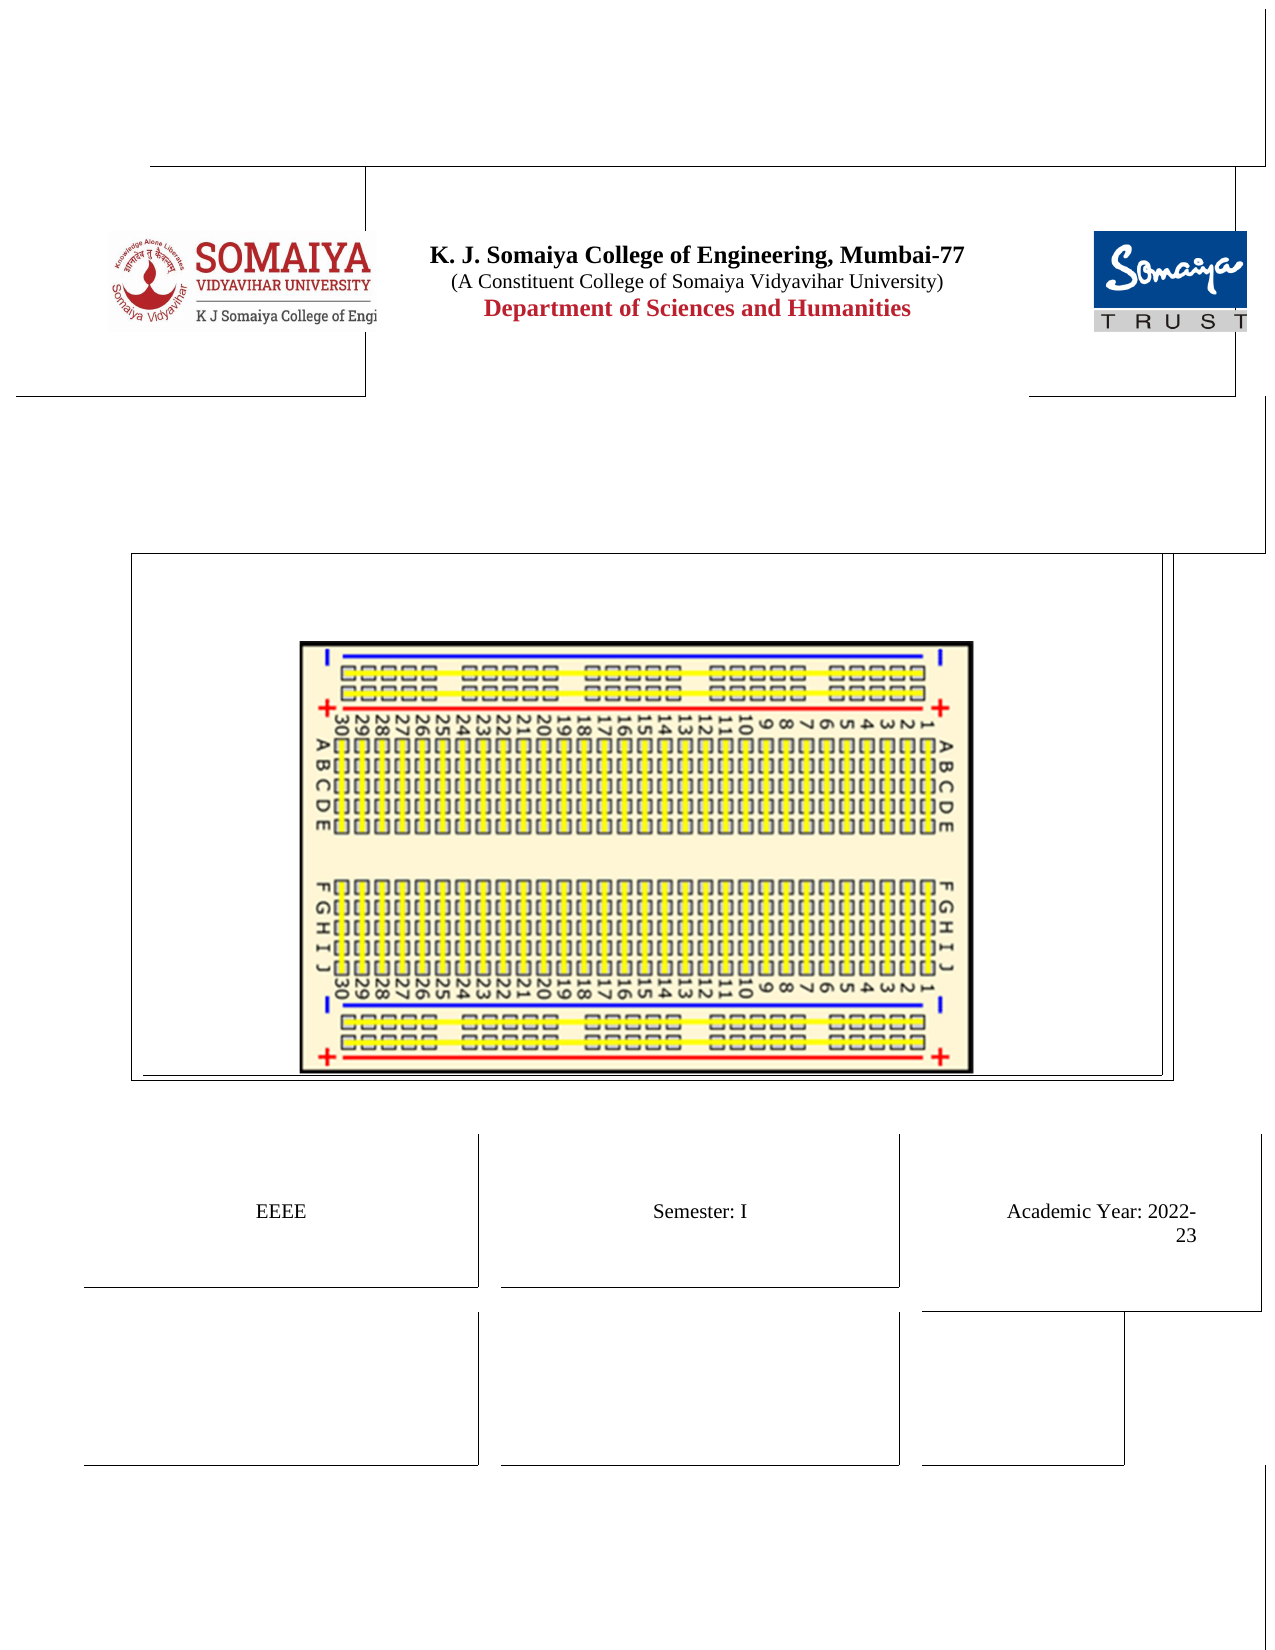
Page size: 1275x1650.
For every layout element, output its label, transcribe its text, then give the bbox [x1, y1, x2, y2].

table_cell A breadboard is a rectangular plastic board with a bunch of tiny holes in it. These holes let you easily insert electronic components to assemble an electronic circuit, like this one with a battery, switch, resistor, and an LED (light-emitting diode). The connections are not permanent, so it is easy to remove a component if you make a mistake, or just start over and do a new project. Remember that the inside of the breadboard is made up of sets of five metal clips. This means that each set of five holes forming a half-row (columns A–E or columns F–J) is electrically connected. For example, that means hole A1 is electrically connected to holes B1, C1, D1, and E1. It is not connected to hole A2, because that hole is in a different row, with a separate set of metal clips. It is also not connected to holes F1, G1, H1, I1, or J1. Fig. Bread board Resistors: Those components and devices, which are specially designed to have a certain amount of resistance and used to oppose or limit the electric current, is called resistors. Each resistor has two main characteristics. Its resistance value in ohms and 2) its power dissipating capacity in watts Resistors are employed for many purposes such as electric heaters, telephone equipment’s, electric and electronic circuit elements and in current limiting devices. As resistors are used in wide applications, there values like power rating, R-value, tolerance vary. Resistors of resistance value ranging from .1ohms to many mega ohms are manufactured. Acceptable tolerance levels range from +/- 20% to as low as +/-.001%. The power rating may be as low as 1/10 watts and can be in several hundred watts. These all vary in range and type of application a particular resistor is used. Classification of Resistors: From operating conditions point of view, resistors can be classified into two Fixed resistors Variable Resistor (POT): 1) Fixed resistors are further classified into: a) Carbon composition type resistors b) Metalized type resistors c) Wire wound type resistors a) Carbon composition type resistors: This is the most common type of low wattage resistor. The resistive material is of carbon-clay composition and the leads are made of tinned copper. These resistors are cheap and reliable and stability is high. b) Wire wound resistors: These resistors are a length of wire wound an insulating cylindrical core. Usually wires of material such as constantan (60% copper and 40% nickel) and manganin which have high resistivities and low temperature coefficients are employed. The completed wire wound resistor is coated with an insulating material such as baked enamel. c) Metalized resistors: It is constructed using film deposition techniques of depositing a thick film of resistive material onto an insulating substrate. 2) Variable resistors: For circuits requiring a resistance that can be adjusted while it remains connected in the circuit (for eg: volume control on radio), variable resistors are required. They usually have 3 lead two fixed and one movable. Resistor Color Code: Capacitor: Electronic capacitors are one of the most widely used forms of electronics components. However there are many different types of capacitor including electrolytic, ceramic, tantalum, plastic, sliver mica, and many more. Each capacitor type has its own advantages and disadvantages can be used in different applications. Overview of different capacitor types There are many different types of capacitor that can be used - most of the major types are outlined below: Ceramic capacitor: The ceramic capacitor is a type of capacitor that is used in many applications from audio to RF. Values range from a few Pico farads to around 0.1 microfarads. Ceramic capacitor types are by far the most commonly used type of capacitor being cheap and reliable and their loss factor is particularly low although this is dependent on the exact dielectric in use. Electrolytic capacitor: Electrolytic capacitors are a type of capacitor that is polarized. They are able to offer high capacitance values - typically above 1μF, and are most widely used for low frequency applications - power supplies, decoupling and audio coupling applications as they have a frequency limit if around 100 kHz. Tantalum capacitor: Like electrolytic capacitors, tantalum capacitors are also polarized and offer a very high capacitance level for their volume. However this type of capacitor is very intolerant of being reverse biased, often exploding when placed under stress. This type of capacitor must also not be subject to high ripple currents or voltages above their working voltage. Polystyrene Film Capacitor: Polystyrene capacitors are a relatively cheap form of capacitor but offer a close tolerance capacitor where needed. They are tubular in shape resulting from the fact that the plate / dielectric sandwich is rolled together, but this adds inductance limiting their frequency response to a few hundred kHz. They are generally only available as leaded electronics components. Metallized Polyester Film Capacitor: This type of capacitor is a essentially a form of polyester film capacitor where the polyester films themselves are metallized. The advantage of using this process is that because their electrodes are thin, the overall capacitor can be contained within a relatively small package. The metallized polyester film capacitors are generally only available as leaded electronics components. Inductors: Inductors have a wide variety and important applications in electronics. Inductors are available for high power applications, noise suppression, radio frequency, signals, and isolation. Different inductor core types Like other types of component such as the capacitor, there are very many different types of inductor. However it can be a little more difficult to exactly define the different types of inductor because the variety of inductor applications is so wide. Although it is possible to define an inductor by its core material, this is not the only way in which they can be categorized. However for the basic definitions, this approach is used. Air cored inductor: This type of inductor is normally used for RF applications where the level of inductance required is smaller. The fact that no core is used has several advantages: there is no loss within the core as air is lossless, and these results in a high level of Q, assuming the inductor or coil resistance is low. Against this the number of turns on the coil is larger to gain the same level of inductance and this may result in a physical increase in size. Iron cored inductor: Iron cores are normally used for high power and high inductance types of inductor. Some audio coils or chokes may use iron laminate. They are generally not widely used. Ferrite cored inductor: Ferrite is one of the most widely used cores for a variety of types of inductor. Ferrite is a metal oxide ceramic based around a mixture of Ferric Oxide Fe2O3 and either manganese-zinc or nickel-zinc oxides which are extruded or pressed into the required shape. Iron powder inductor: These are formed from very fine particles with insulated particles of highly pure iron powder. This type of inductor contains nearly 100% iron only. It gives us a solid looking core when this iron power is compressed under very high pressure and mixed with a binder such as epoxy or phenolic. By this action iron powder forms like a magnetic solid structure which consists of distributed air gap. Due to this air gap it is capable to store high magnetic flux when compared with the ferrite core. This characteristic allows a higher DC current level to flow through the inductor before inductor saturates. This leads to reduce the permeability of the core. Mostly the initial permeability’s are below 100 only. Thus these inductors posses with high temperature co-efficient stability. These are mainly applicable in switching power supplies. Another core that can be used in a variety of types of inductor is iron oxide. Like ferrite, this provides a considerable increase in the permeability, thereby enabling much higher inductance coils or inductors to be manufactured in a small space. Diodes: A diode is an electric device that permits the flow of current only in one direction and restricts the flow in the opposite direction. The most ordinary sort of diode in current circuit design is the semi-conductor diode, even though additional diode technologies are present. The word “diode” is traditionally aloof for tiny signal appliances, I ≤ 1 A. When a diode is positioned in a simple battery lamp circuit, then the diode will either permit or stop flow of current through the lamp, all this depend on the polarization of the volts applied. There are various sorts of diode but their fundamental role is identical. The most ordinary kind of diode is silicon diode. Transistor: Bi-polar transistors are amongst the most widely used devices for amplification of all types of electrical signals in discrete circuits, i.e. circuits made from individual components rather than integrated circuits (I/Cs). BJTs are also used in circuits together with I/Cs, since it is often more practical to use discrete output transistors where a higher power output is needed than the I/C can provide. BUH515: High Voltage (1500V) high power (50W) NPN fast switching transistor in an ISO WATT 218 package originally designed for use in analogue TV time bases but also used in switched mode power supplies. 2N3055: NPN Silicon Power transistor (115W) designed for switching and amplifier applications. Can be used as one half of a complementary push-pull output pair with the PNP MJ2955 transistor. 2N2219 : NPN silicon transistor in a metal cased TO-39 package, designed for use as a high speed switch or for amplification at frequencies from DC (0Hz) up to UHF at about 500MHz. 2N6487: General purpose NPN output transistor with a power rating up to 75W in a TO-220 package. BD135/BD136: Complementary (NPN/PNP) pair of low, medium power audio output transistors in a SOT-32 package. 6, 7 and 8. 2N222 :Small signal general purpose amplifier and switching transistors like the 2N2222 and 2N3904 are commonly available in a variety of package types such as the TO-18 metal cased package (6) Switches: A switch is a device which is designed to interrupt the current flow in a circuit, in other words, it can make or break an electrical circuit. Every electrical and electronics application uses at least one switch to perform ON and OFF operation of the device. Switches can be of mechanical or electronic type Mechanical Switches Mechanical switches can be classified into different types based on several factors such as method of actuation (manual, limit and process switches), number of contacts (single contact and multi contact switches), number of poles and throws (SPST, DPDT, SPDT, etc.), operation and construction (push button, toggle, rotary, joystick, etc), based on state (momentary and locked switches), etc. Single Pole Single Throw Switch (SPST) This is the basic ON and OFF switch consisting of one input contact and one output contact. It switches a single circuit and it can either make (ON) or break (OFF) the load. The contacts of SPST can be either normally open or normally closed configurations. Single Pole Double Throw Switch (SPDT) This switch has three terminals, one is input contact and remaining two are output contacts. This means it consist two ON positions and one OFF position. In most of the circuits, these switches are used as changeover to connect the input between two choices of outputs. The contact which is connected to the input by default is referred as normally closed contact and contact which will be connected during ON operation is a normally open contact. Double Pole Single Throw Switch (DPST) This switch consists of four terminals, two input contacts and two output contacts. It behaves like a two separate SPST configurations, operating at the same time. It has only one ON position, but it can actuate the two contacts simultaneously, such that each input contact will be connected to its corresponding output contact. In OFF position both switches are at open state. This type of switches is used for controlling two different circuits at a time. Also, the contacts of this switch may be either normally open or normally closed configurations. Double Pole Double Throw Switch (DPDT) This is a dual ON/OFF switch consisting of two ON positions. It has six terminals, two are input contacts and remaining four are the output contacts. It behaves like a two separate SPDT configuration, operating at the same time. Two input contacts are connected to the one set of output contacts in one position and in another position, input contacts are connected to the other set of output contact Push Button Switch It is a momentary contact switch that makes or breaks connection as long as pressure is applied (or when the button is pushed). Generally, this pressure is supplied by a button pressed by someone’s finger. This button returns its normal position, once the pressure is removed. The internal spring mechanism operates these two states (pressed and released) of a push button. It consists of stationary and movable contacts, of which stationary contacts are connected in series with the circuit to be switched while movable contacts are attached with a push button. Push buttons are majorly classified into normally open, normally closed and double acting push buttons as shown in the above figure. Double acting push buttons are generally used for controlling two electrical circuits. Toggle Switch A toggle switch is manually actuated (or pushed up or down) by a mechanical handle, lever or rocking mechanism. These are commonly used as light control switches. Most of these switches come with two or more lever positions which are in the versions of SPDT, SPST, DPST and DPDT switch. These are used for switching high currents (as high as 10 A) and can also be used for switching small currents. These are available in different ratings, sizes and styles and are used for different type of applications. The ON condition can be any of their level positions, however, by convention the downward is the closed or ON position Cathode Ray Oscilloscope (CRO) The cathode ray oscilloscope is an electronic test instrument; it is used to obtain waveforms when the different input signals are given. The oscilloscope observes the changes in the electrical signals over time, thus the voltage and time describe a shape and it is continuously graphed beside a scale. By seeing the waveform, we can analyze some properties like amplitude, frequency, rise time, distortion, time interval and etc. A built-in Component Tester makes it an indispensable instrument, as this allows testing of both passive and active components, while connected in-circuit. The one used in the lab is 30 MHz Oscilloscope with Color LCD Digital Readout & Component Tester. Some of the Panel controls are described below: Method: Apply a know amplitude and frequency of sine/triangular/square wavefrom from signal generator and connect it to one of the channel’s of the CRO for measurment. [132, 554, 1173, 1080]
